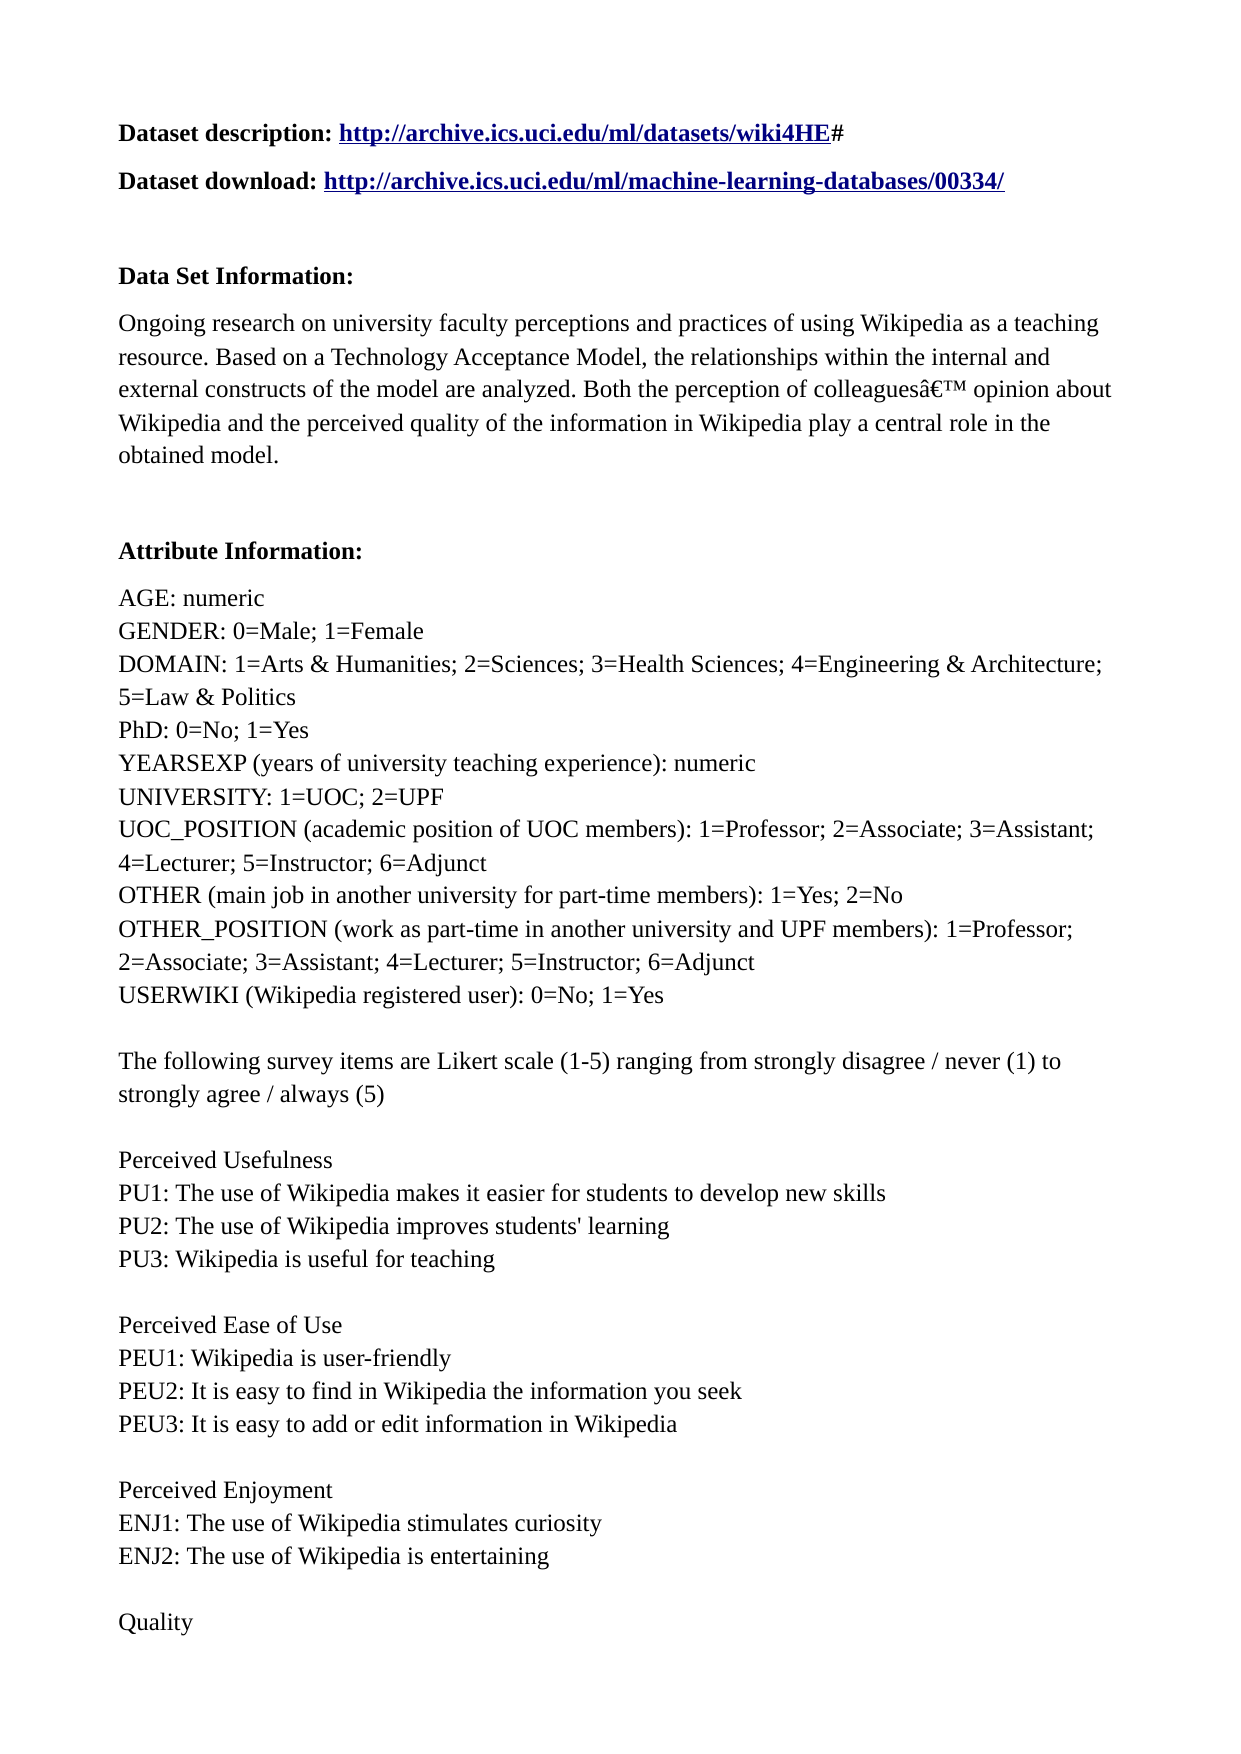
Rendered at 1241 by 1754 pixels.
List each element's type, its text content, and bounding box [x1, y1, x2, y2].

text Dataset description: http://archive.ics.uci.edu/ml/datasets/wiki4HE# [118, 118, 1122, 147]
text Attribute Information: [118, 536, 1122, 564]
text AGE: numeric GENDER: 0=Male; 1=Female DOMAIN: 1=Arts & Humanities; 2=Sciences; 3=Health Sciences; 4=Engineering & Architecture; 5=Law & Politics PhD: 0=No; 1=Yes YEARSEXP (years of university teaching experience): numeric UNIVERSITY: 1=UOC; 2=UPF UOC_POSITION (academic position of UOC members): 1=Professor; 2=Associate; 3=Assistant; 4=Lecturer; 5=Instructor; 6=Adjunct OTHER (main job in another university for part-time members): 1=Yes; 2=No OTHER_POSITION (work as part-time in another university and UPF members): 1=Professor; 2=Associate; 3=Assistant; 4=Lecturer; 5=Instructor; 6=Adjunct USERWIKI (Wikipedia registered user): 0=No; 1=Yes The following survey items are Likert scale (1-5) ranging from strongly disagree / never (1) to strongly agree / always (5) Perceived Usefulness PU1: The use of Wikipedia makes it easier for students to develop new skills PU2: The use of Wikipedia improves students' learning PU3: Wikipedia is useful for teaching Perceived Ease of Use PEU1: Wikipedia is user-friendly PEU2: It is easy to find in Wikipedia the information you seek PEU3: It is easy to add or edit information in Wikipedia Perceived Enjoyment ENJ1: The use of Wikipedia stimulates curiosity ENJ2: The use of Wikipedia is entertaining Quality [118, 583, 1122, 1636]
text Ongoing research on university faculty perceptions and practices of using Wikipedia as a teaching resource. Based on a Technology Acceptance Model, the relationships within the internal and external constructs of the model are analyzed. Both the perception of colleaguesâ€™ opinion about Wikipedia and the perceived quality of the information in Wikipedia play a central role in the obtained model. [118, 308, 1122, 469]
text Dataset download: http://archive.ics.uci.edu/ml/machine-learning-databases/00334/ [118, 166, 1122, 194]
text Data Set Information: [118, 261, 1122, 290]
